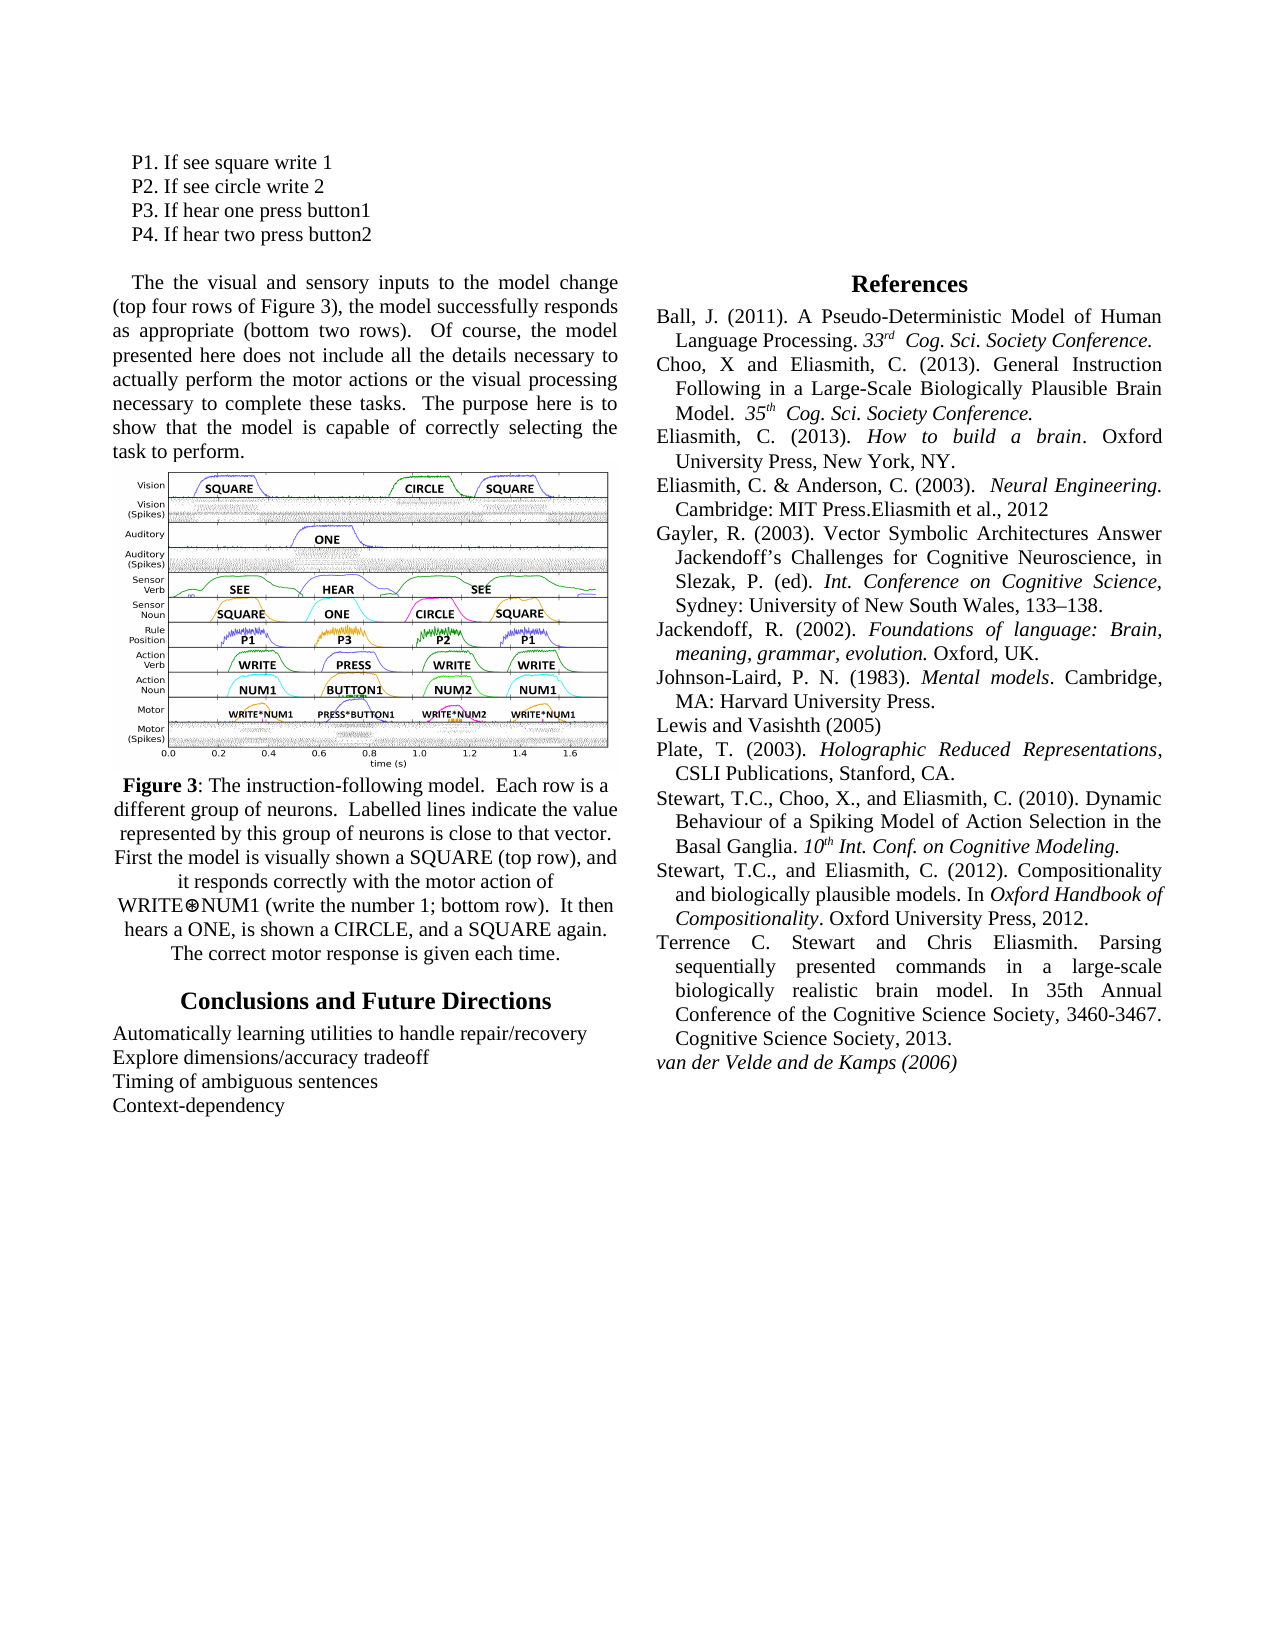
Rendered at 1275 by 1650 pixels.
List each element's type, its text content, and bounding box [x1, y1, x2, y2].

text Explore dimensions/accuracy tradeoff [112, 1045, 619, 1069]
text P1. If see square write 1 [112, 150, 619, 174]
text Johnson-Laird, P. N. (1983). Mental models. Cambridge, MA: Harvard University Press. [656, 665, 1162, 713]
text Timing of ambiguous sentences [112, 1069, 619, 1093]
text Eliasmith, C. (2013). How to build a brain. Oxford University Press, New York, NY. [656, 424, 1162, 473]
text Automatically learning utilities to handle repair/recovery [112, 1021, 619, 1045]
picture [112, 462, 619, 773]
text Context-dependency [112, 1093, 619, 1117]
text P2. If see circle write 2 [112, 174, 619, 198]
text P3. If hear one press button1 [112, 198, 619, 222]
text Gayler, R. (2003). Vector Symbolic Architectures Answer Jackendoff’s Challenges for Cognitive Neuroscience, in Slezak, P. (ed). Int. Conference on Cognitive Science, Sydney: University of New South Wales, 133–138. [656, 521, 1162, 617]
text van der Velde and de Kamps (2006) [656, 1050, 1162, 1074]
text Figure 3: The instruction-following model. Each row is a different group of neurons. Labelled lines indicate the value represented by this group of neurons is close to that vector. First the model is visually shown a SQUARE (top row), and it responds correctly with the motor action of WRITE⊛NUM1 (write the number 1; bottom row). It then hears a ONE, is shown a CIRCLE, and a SQUARE again. The correct motor response is given each time. [112, 773, 619, 965]
text Lewis and Vasishth (2005) [656, 713, 1162, 737]
subtitle Conclusions and Future Directions [112, 986, 619, 1015]
text Jackendoff, R. (2002). Foundations of language: Brain, meaning, grammar, evolution. Oxford, UK. [656, 617, 1162, 665]
text P4. If hear two press button2 [112, 222, 619, 246]
subtitle References [656, 269, 1162, 298]
text Plate, T. (2003). Holographic Reduced Representations, CSLI Publications, Stanford, CA. [656, 737, 1162, 785]
text Stewart, T.C., Choo, X., and Eliasmith, C. (2010). Dynamic Behaviour of a Spiking Model of Action Selection in the Basal Ganglia. 10th Int. Conf. on Cognitive Modeling. [656, 785, 1162, 858]
text Terrence C. Stewart and Chris Eliasmith. Parsing sequentially presented commands in a large-scale biologically realistic brain model. In 35th Annual Conference of the Cognitive Science Society, 3460-3467. Cognitive Science Society, 2013. [656, 930, 1162, 1050]
text The the visual and sensory inputs to the model change (top four rows of Figure 3), the model successfully responds as appropriate (bottom two rows). Of course, the model presented here does not include all the details necessary to actually perform the motor actions or the visual processing necessary to complete these tasks. The purpose here is to show that the model is capable of correctly selecting the task to perform. [112, 270, 619, 462]
text Ball, J. (2011). A Pseudo-Deterministic Model of Human Language Processing. 33rd Cog. Sci. Society Conference. [656, 304, 1162, 352]
text Eliasmith, C. & Anderson, C. (2003). Neural Engineering. Cambridge: MIT Press.Eliasmith et al., 2012 [656, 473, 1162, 521]
text Stewart, T.C., and Eliasmith, C. (2012). Compositionality and biologically plausible models. In Oxford Handbook of Compositionality. Oxford University Press, 2012. [656, 858, 1162, 930]
text Choo, X and Eliasmith, C. (2013). General Instruction Following in a Large-Scale Biologically Plausible Brain Model. 35th Cog. Sci. Society Conference. [656, 352, 1162, 424]
